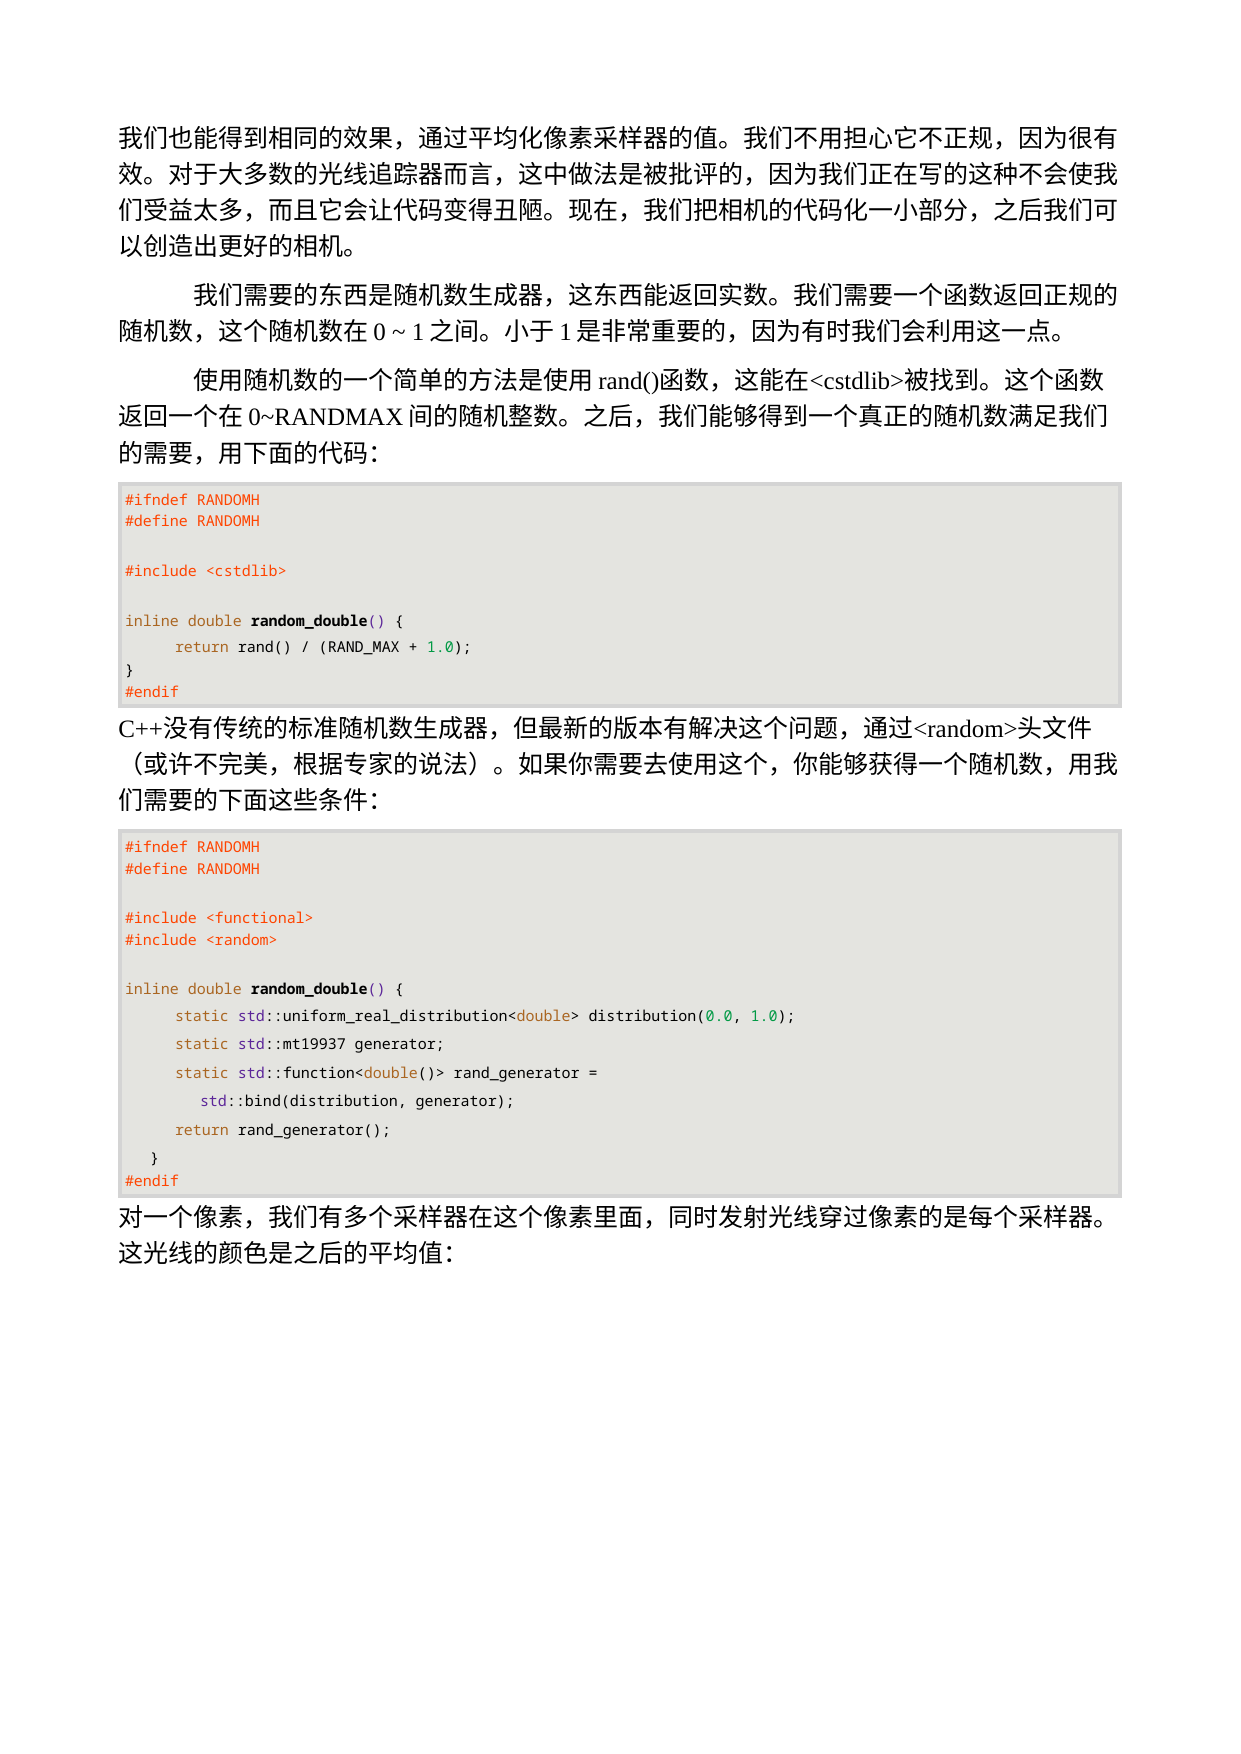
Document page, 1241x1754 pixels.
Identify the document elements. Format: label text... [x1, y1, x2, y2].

text } [122, 1134, 1118, 1163]
text return rand_generator(); [122, 1106, 1118, 1134]
text std::bind(distribution, generator); [122, 1078, 1118, 1106]
text #include <cstdlib> [122, 553, 1118, 574]
text 使用随机数的一个简单的方法是使用rand()函数，这能在<cstdlib>被找到。这个函数返回一个在0~RANDMAX间的随机整数。之后，我们能够得到一个真正的随机数满足我们的需要，用下面的代码： [118, 361, 1122, 469]
text static std::uniform_real_distribution<double> distribution(0.0, 1.0); [122, 992, 1118, 1021]
text #ifndef RANDOMH [122, 486, 1118, 503]
text 在真正的相机拍出的图像中是没有锯齿在边缘的，因为边缘的像素混合了前景与后景。我们也能得到相同的效果，通过平均化像素采样器的值。我们不用担心它不正规，因为很有效。对于大多数的光线追踪器而言，这中做法是被批评的，因为我们正在写的这种不会使我们受益太多，而且它会让代码变得丑陋。现在，我们把相机的代码化一小部分，之后我们可以创造出更好的相机。 [118, 118, 1122, 263]
text #endif [122, 1163, 1118, 1194]
text #define RANDOMH [122, 851, 1118, 872]
text inline double random_double() { [122, 602, 1118, 624]
text 对一个像素，我们有多个采样器在这个像素里面，同时发射光线穿过像素的是每个采样器。这光线的颜色是之后的平均值： [118, 1198, 1122, 1270]
text inline double random_double() { [122, 971, 1118, 992]
text } [122, 652, 1118, 673]
text static std::mt19937 generator; [122, 1021, 1118, 1049]
text #endif [122, 673, 1118, 704]
text #define RANDOMH [122, 503, 1118, 524]
text #ifndef RANDOMH [122, 833, 1118, 851]
text return rand() / (RAND_MAX + 1.0); [122, 624, 1118, 652]
text 我们需要的东西是随机数生成器，这东西能返回实数。我们需要一个函数返回正规的随机数，这个随机数在0 ~ 1之间。小于1是非常重要的，因为有时我们会利用这一点。 [118, 276, 1122, 348]
text C++没有传统的标准随机数生成器，但最新的版本有解决这个问题，通过<random>头文件（或许不完美，根据专家的说法）。如果你需要去使用这个，你能够获得一个随机数，用我们需要的下面这些条件： [118, 708, 1122, 817]
text #include <random> [122, 921, 1118, 943]
text static std::function<double()> rand_generator = [122, 1049, 1118, 1078]
text #include <functional> [122, 900, 1118, 921]
